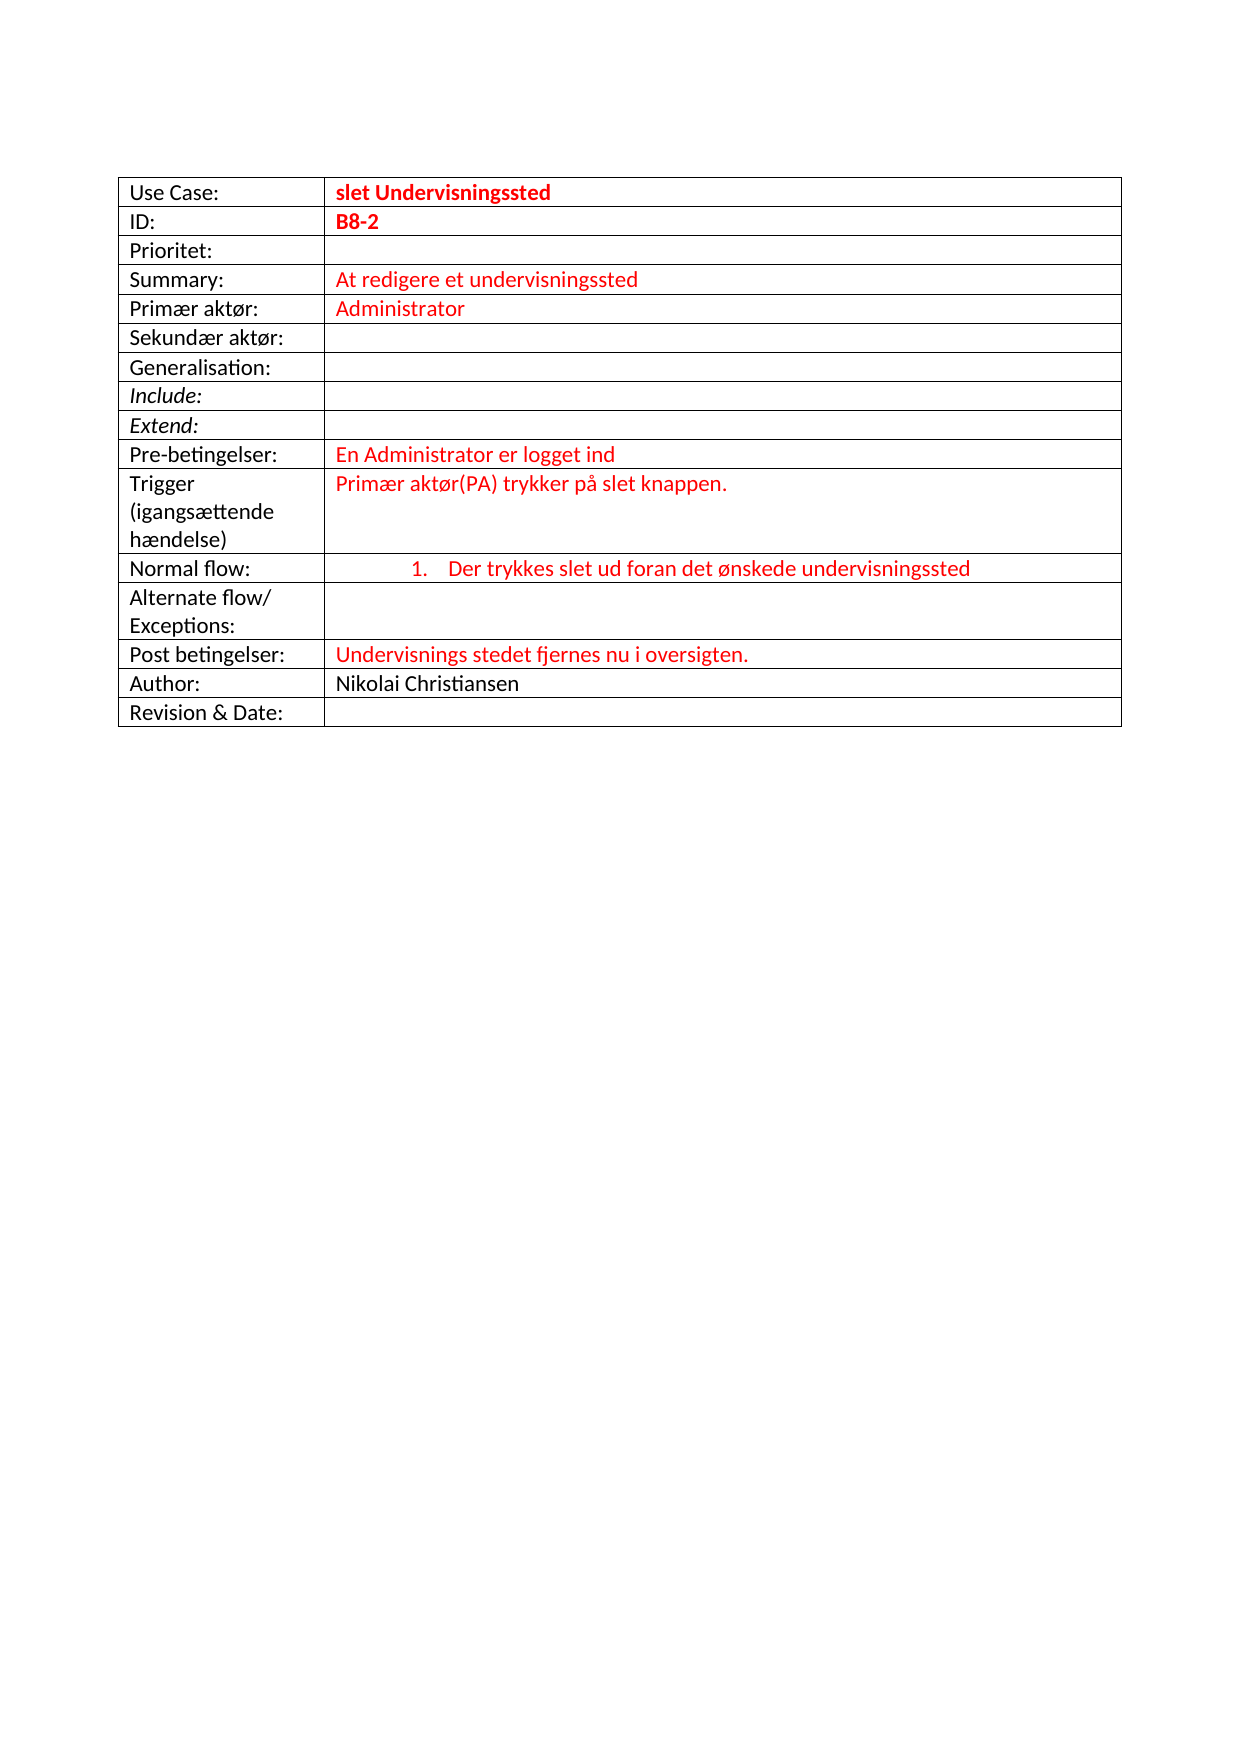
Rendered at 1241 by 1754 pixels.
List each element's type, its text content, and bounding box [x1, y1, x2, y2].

table_cell Summary: [119, 265, 324, 293]
table_cell Post betingelser: [119, 640, 324, 668]
table_cell Alternate flow/ Exceptions: [119, 583, 324, 639]
table_cell Author: [119, 669, 324, 697]
table_cell Generalisation: [119, 353, 324, 381]
table_cell Primær aktør(PA) trykker på slet knappen. [325, 469, 1121, 553]
table_cell ID: [119, 207, 324, 235]
table_cell Revision & Date: [119, 698, 324, 726]
table_cell Extend: [119, 411, 324, 439]
table_cell At redigere et undervisningssted [325, 265, 1121, 293]
table_cell [325, 382, 1121, 410]
table_cell Pre-betingelser: [119, 440, 324, 468]
table_cell Administrator [325, 295, 1121, 322]
table_cell Normal flow: [119, 554, 324, 582]
table_cell Primær aktør: [119, 295, 324, 322]
table_cell Include: [119, 382, 324, 410]
table_cell Trigger (igangsættende hændelse) [119, 469, 324, 553]
table_cell [325, 583, 1121, 639]
table_cell Der trykkes slet ud foran det ønskede undervisningssted [325, 554, 1121, 582]
table_cell B8-2 [325, 207, 1121, 235]
table_cell [325, 324, 1121, 352]
table_header slet Undervisningssted [325, 178, 1121, 206]
table_cell [325, 236, 1121, 264]
table_cell Nikolai Christiansen [325, 669, 1121, 697]
table_cell [325, 698, 1121, 726]
table_cell Sekundær aktør: [119, 324, 324, 352]
table_cell Prioritet: [119, 236, 324, 264]
table_cell En Administrator er logget ind [325, 440, 1121, 468]
table_cell [325, 411, 1121, 439]
table_cell Undervisnings stedet fjernes nu i oversigten. [325, 640, 1121, 668]
table_cell [325, 353, 1121, 381]
table_header Use Case: [119, 178, 324, 206]
